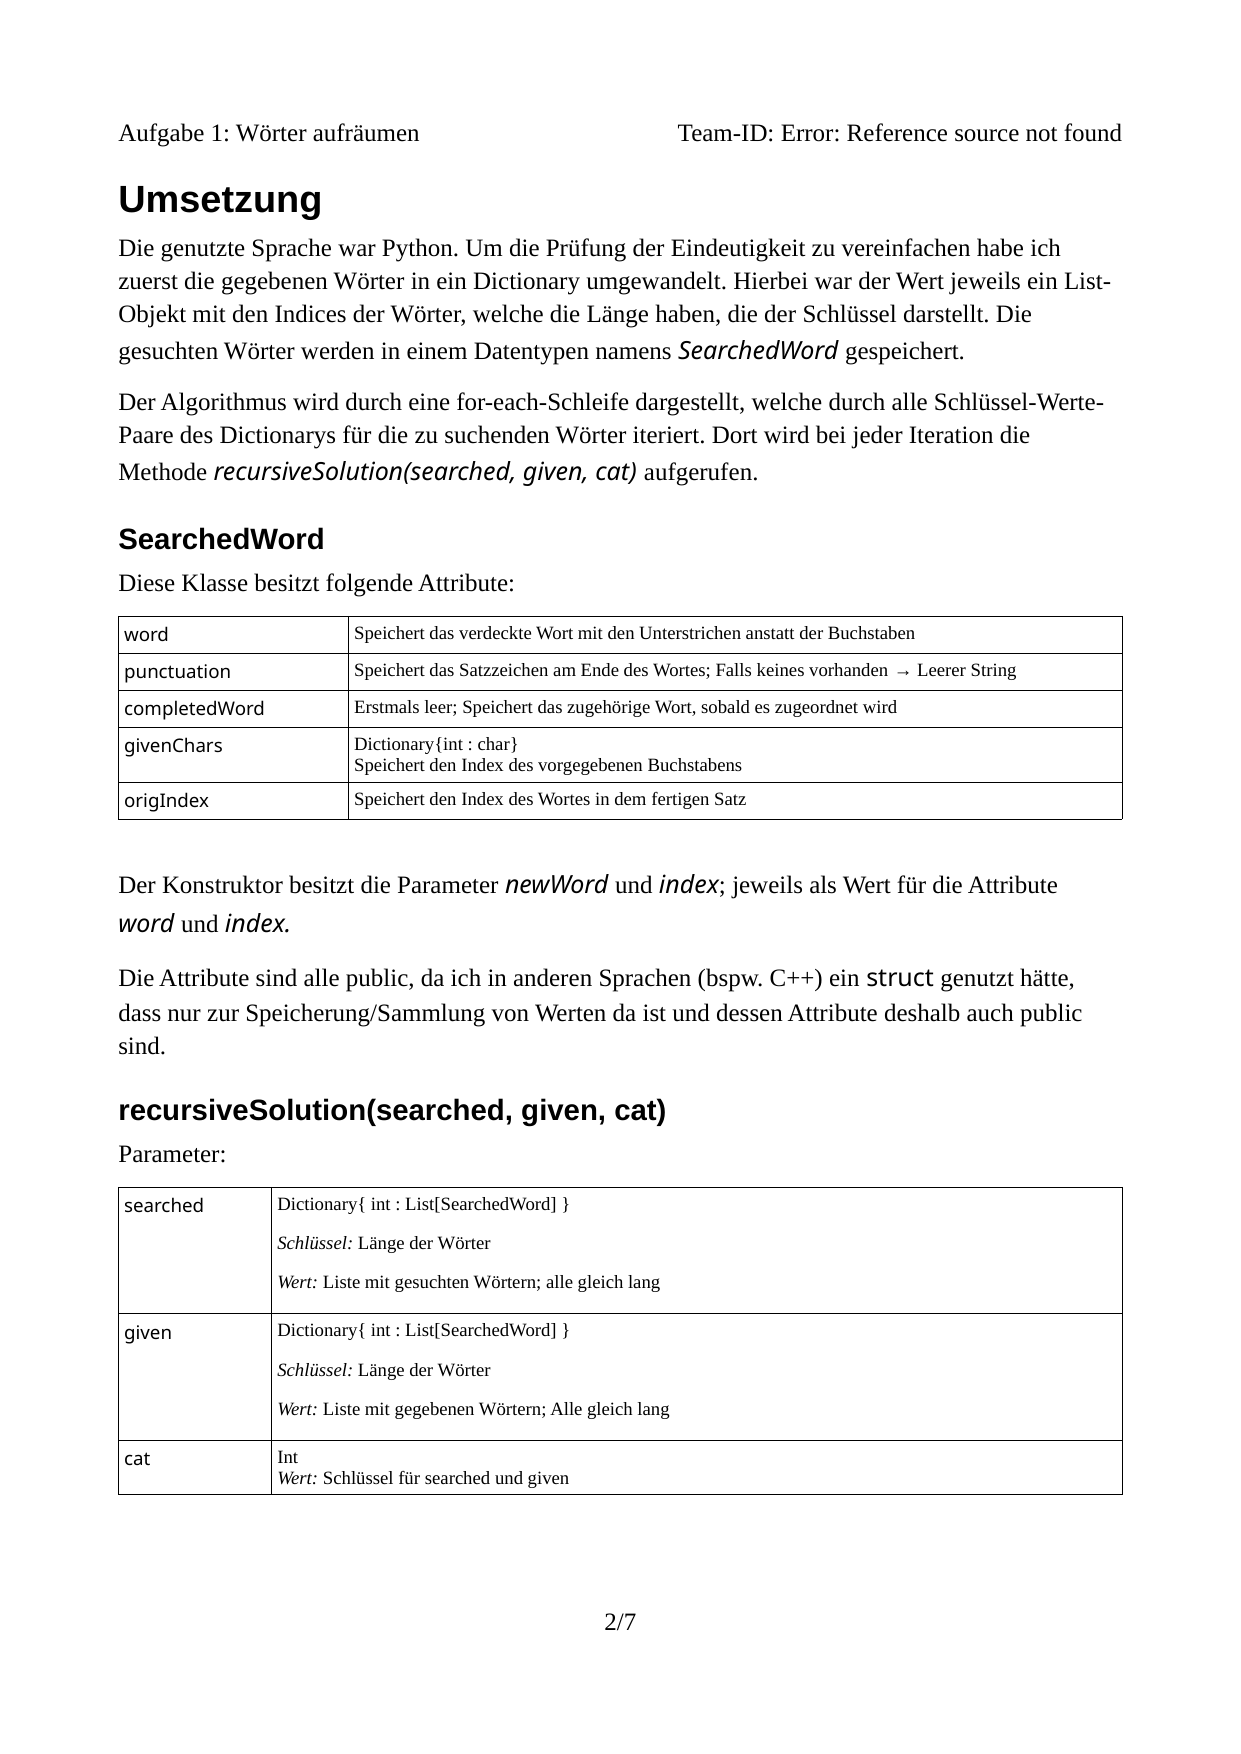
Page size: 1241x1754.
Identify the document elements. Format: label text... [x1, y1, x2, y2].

table_cell Dictionary{ int : List[SearchedWord] } Schlüssel: Länge der Wörter Wert: Liste mit gegebenen Wörtern; Alle gleich lang [272, 1314, 1122, 1440]
table_header word [119, 617, 348, 653]
table_cell punctuation [119, 654, 348, 690]
table_cell Int Wert: Schlüssel für searched und given [272, 1441, 1122, 1494]
text Der Algorithmus wird durch eine for-each-Schleife dargestellt, welche durch alle Schlüssel-Werte-Paare des Dictionarys für die zu suchenden Wörter iteriert. Dort wird bei jeder Iteration die Methode recursiveSolution(searched, given, cat) aufgerufen. [118, 387, 1122, 488]
table_cell given [119, 1314, 271, 1440]
table_header Dictionary{ int : List[SearchedWord] } Schlüssel: Länge der Wörter Wert: Liste mit gesuchten Wörtern; alle gleich lang [272, 1188, 1122, 1313]
table_cell Erstmals leer; Speichert das zugehörige Wort, sobald es zugeordnet wird [349, 691, 1122, 727]
table_cell Speichert den Index des Wortes in dem fertigen Satz [349, 783, 1122, 819]
text Der Konstruktor besitzt die Parameter newWord und index; jeweils als Wert für die Attribute word und index. [118, 866, 1122, 940]
text Die genutzte Sprache war Python. Um die Prüfung der Eindeutigkeit zu vereinfachen habe ich zuerst die gegebenen Wörter in ein Dictionary umgewandelt. Hierbei war der Wert jeweils ein List-Objekt mit den Indices der Wörter, welche die Länge haben, die der Schlüssel darstellt. Die gesuchten Wörter werden in einem Datentypen namens SearchedWord gespeichert. [118, 233, 1122, 367]
text Parameter: [118, 1139, 1122, 1168]
table_cell completedWord [119, 691, 348, 727]
table_cell Dictionary{int : char} Speichert den Index des vorgegebenen Buchstabens [349, 728, 1122, 782]
table_cell givenChars [119, 728, 348, 782]
table_cell origIndex [119, 783, 348, 819]
text Diese Klasse besitzt folgende Attribute: [118, 568, 1122, 597]
table_header Speichert das verdeckte Wort mit den Unterstrichen anstatt der Buchstaben [349, 617, 1122, 653]
table_cell Speichert das Satzzeichen am Ende des Wortes; Falls keines vorhanden → Leerer String [349, 654, 1122, 690]
subtitle SearchedWord [118, 522, 1122, 556]
subtitle recursiveSolution(searched, given, cat) [118, 1093, 1122, 1127]
table_cell cat [119, 1441, 271, 1494]
table_header searched [119, 1188, 271, 1313]
text Die Attribute sind alle public, da ich in anderen Sprachen (bspw. C++) ein struct genutzt hätte, dass nur zur Speicherung/Sammlung von Werten da ist und dessen Attribute deshalb auch public sind. [118, 959, 1122, 1059]
subtitle Umsetzung [118, 177, 1122, 221]
